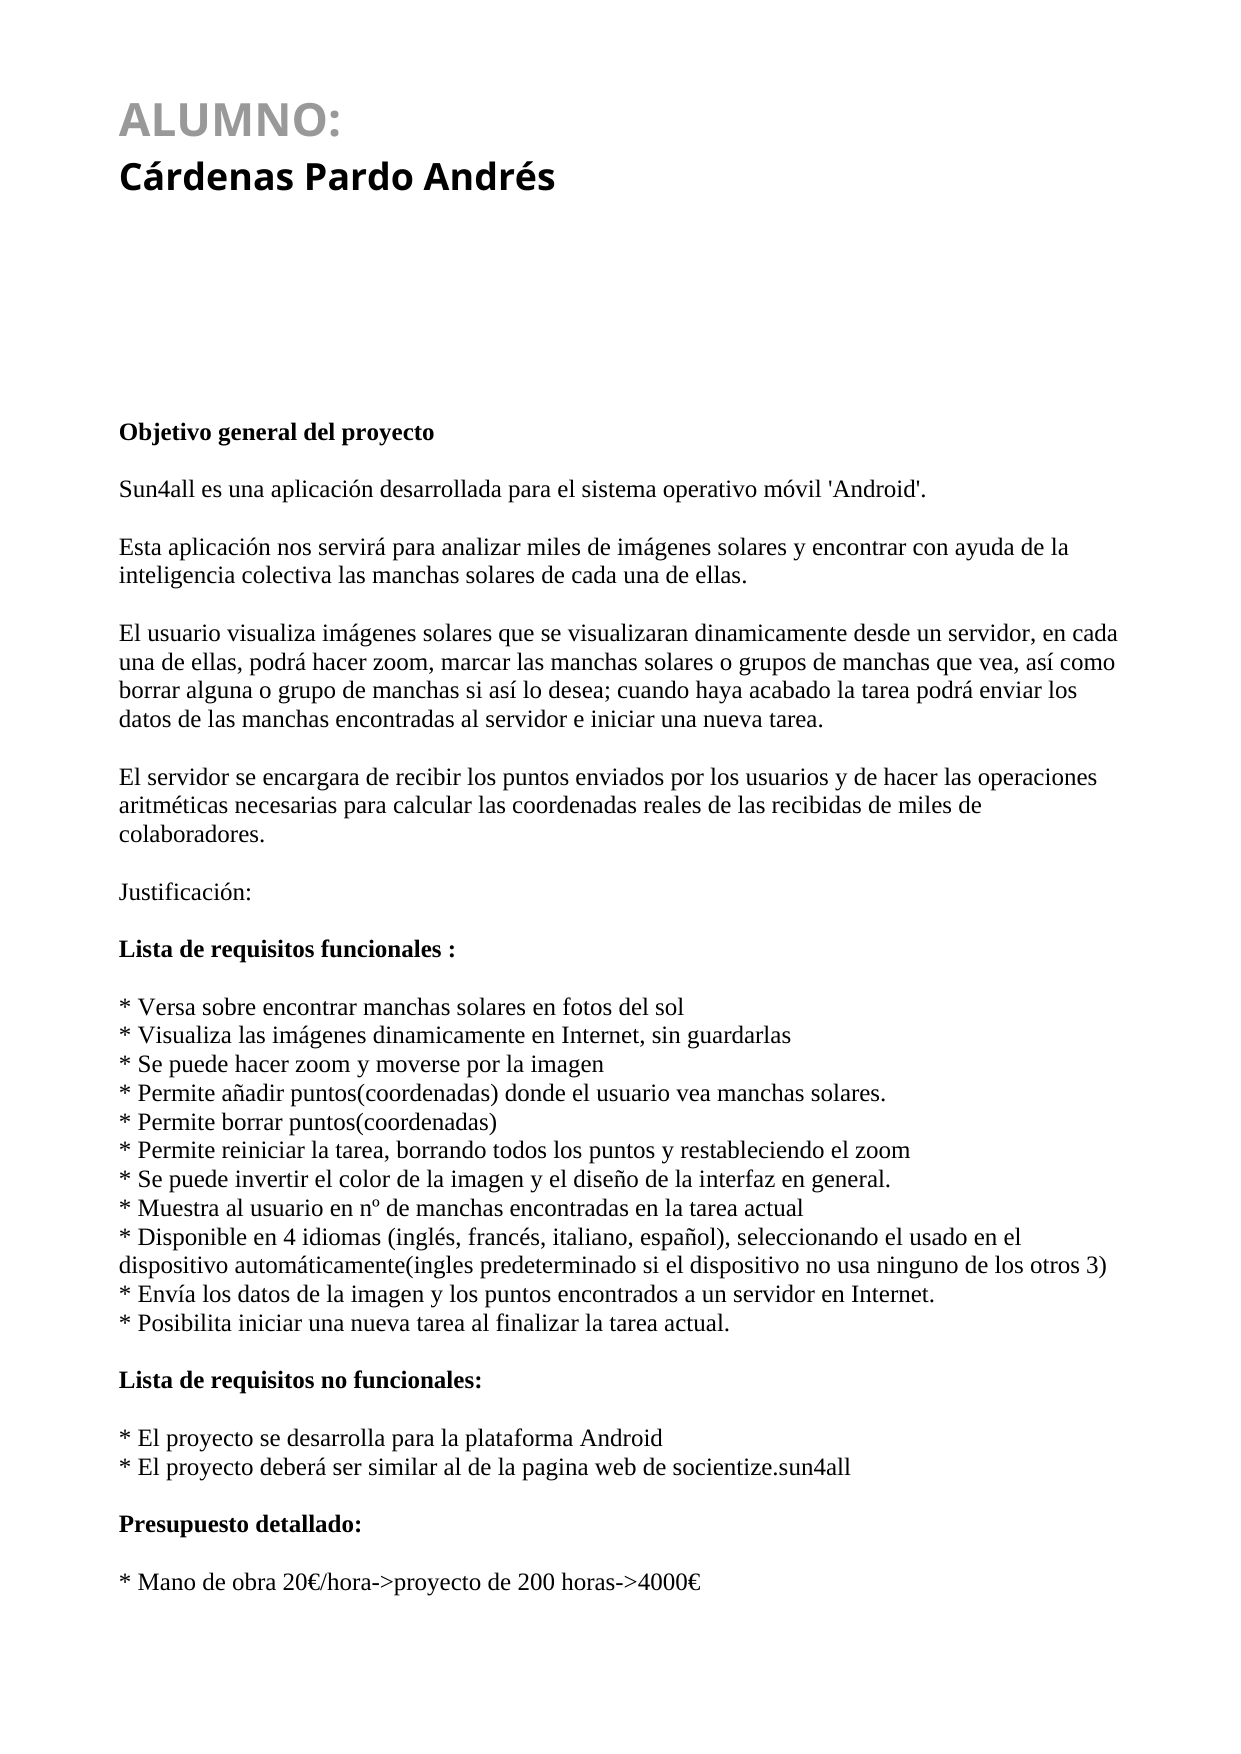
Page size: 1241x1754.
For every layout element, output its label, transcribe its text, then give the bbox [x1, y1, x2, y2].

text Esta aplicación nos servirá para analizar miles de imágenes solares y encontrar con ayuda de la inteligencia colectiva las manchas solares de cada una de ellas. [119, 532, 1121, 589]
text El usuario visualiza imágenes solares que se visualizaran dinamicamente desde un servidor, en cada una de ellas, podrá hacer zoom, marcar las manchas solares o grupos de manchas que vea, así como borrar alguna o grupo de manchas si así lo desea; cuando haya acabado la tarea podrá enviar los datos de las manchas encontradas al servidor e iniciar una nueva tarea. [119, 618, 1121, 733]
text ALUMNO: [119, 87, 1121, 150]
text * Permite añadir puntos(coordenadas) donde el usuario vea manchas solares. [119, 1078, 1121, 1107]
text * Visualiza las imágenes dinamicamente en Internet, sin guardarlas [119, 1020, 1121, 1049]
text Lista de requisitos no funcionales: [119, 1365, 1121, 1394]
text * Se puede invertir el color de la imagen y el diseño de la interfaz en general. [119, 1164, 1121, 1193]
text * El proyecto se desarrolla para la plataforma Android [119, 1423, 1121, 1452]
text Lista de requisitos funcionales : [119, 934, 1121, 963]
text * Mano de obra 20€/hora->proyecto de 200 horas->4000€ [119, 1567, 1121, 1595]
text * Versa sobre encontrar manchas solares en fotos del sol [119, 992, 1121, 1020]
text El servidor se encargara de recibir los puntos enviados por los usuarios y de hacer las operaciones aritméticas necesarias para calcular las coordenadas reales de las recibidas de miles de colaboradores. [119, 762, 1121, 848]
text * Permite borrar puntos(coordenadas) [119, 1107, 1121, 1135]
text * Posibilita iniciar una nueva tarea al finalizar la tarea actual. [119, 1308, 1121, 1337]
text Presupuesto detallado: [119, 1509, 1121, 1538]
text * Se puede hacer zoom y moverse por la imagen [119, 1049, 1121, 1078]
text * El proyecto deberá ser similar al de la pagina web de socientize.sun4all [119, 1452, 1121, 1480]
text Justificación: [119, 877, 1121, 905]
text Sun4all es una aplicación desarrollada para el sistema operativo móvil 'Android'. [119, 474, 1121, 503]
text * Disponible en 4 idiomas (inglés, francés, italiano, español), seleccionando el usado en el dispositivo automáticamente(ingles predeterminado si el dispositivo no usa ninguno de los otros 3) [119, 1222, 1121, 1279]
text Objetivo general del proyecto [119, 417, 1121, 445]
text Cárdenas Pardo Andrés [119, 150, 1121, 201]
text * Muestra al usuario en nº de manchas encontradas en la tarea actual [119, 1193, 1121, 1222]
text * Permite reiniciar la tarea, borrando todos los puntos y restableciendo el zoom [119, 1135, 1121, 1164]
text * Envía los datos de la imagen y los puntos encontrados a un servidor en Internet. [119, 1279, 1121, 1308]
